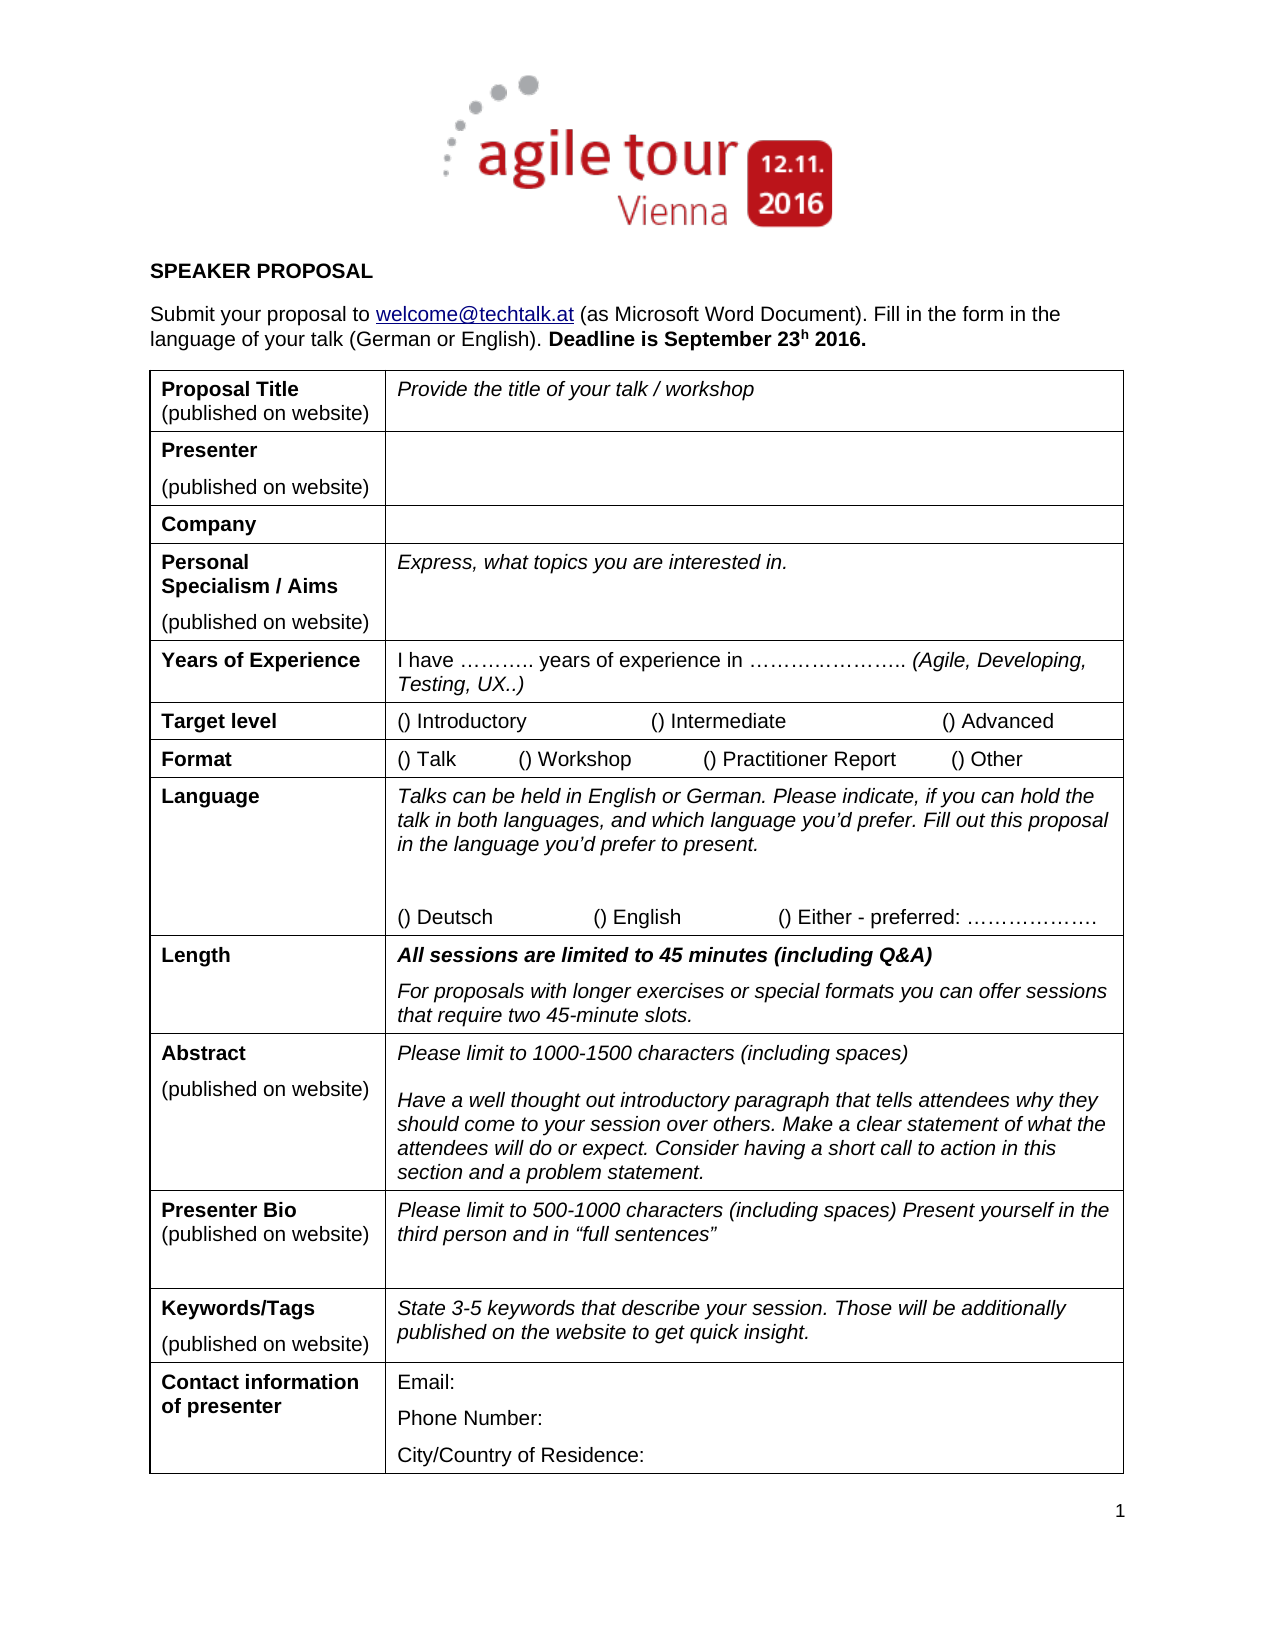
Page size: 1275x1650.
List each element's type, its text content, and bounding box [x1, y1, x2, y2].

table_cell Presenter (published on website) [151, 432, 385, 505]
table_cell Keywords/Tags (published on website) [151, 1289, 385, 1362]
table_cell Express, what topics you are interested in. [386, 544, 1123, 640]
text Submit your proposal to welcome@techtalk.at (as Microsoft Word Document). Fill in the form in the language of your talk (German or English). Deadline is September 23h 2016. [150, 302, 1125, 351]
table_cell I have ……….. years of experience in ………………….. (Agile, Developing, Testing, UX..) [386, 641, 1123, 702]
table_cell Target level [151, 703, 385, 739]
table_cell Personal Specialism / Aims (published on website) [151, 544, 385, 640]
table_cell () Talk () Workshop () Practitioner Report () Other [386, 740, 1123, 777]
table_cell Company [151, 506, 385, 542]
table_header Provide the title of your talk / workshop [386, 371, 1123, 431]
table_cell All sessions are limited to 45 minutes (including Q&A) For proposals with longer exercises or special formats you can offer sessions that require two 45-minute slots. [386, 936, 1123, 1033]
table_cell [386, 432, 1123, 505]
table_cell [386, 506, 1123, 542]
table_cell () Introductory () Intermediate () Advanced [386, 703, 1123, 739]
table_cell Format [151, 740, 385, 777]
text SPEAKER PROPOSAL [150, 259, 1125, 283]
table_cell Length [151, 936, 385, 1033]
table_cell Years of Experience [151, 641, 385, 702]
table_cell Email: Phone Number: City/Country of Residence: [386, 1363, 1123, 1473]
table_cell Talks can be held in English or German. Please indicate, if you can hold the talk in both languages, and which language you’d prefer. Fill out this proposal in the language you’d prefer to present. () Deutsch () English () Either - preferred: ………………. [386, 778, 1123, 935]
table_cell State 3-5 keywords that describe your session. Those will be additionally published on the website to get quick insight. [386, 1289, 1123, 1362]
table_cell Presenter Bio (published on website) [151, 1191, 385, 1288]
table_header Proposal Title (published on website) [151, 371, 385, 431]
table_cell Language [151, 778, 385, 935]
table_cell Please limit to 500-1000 characters (including spaces) Present yourself in the third person and in “full sentences” [386, 1191, 1123, 1288]
table_cell Contact information of presenter [151, 1363, 385, 1473]
table_cell Please limit to 1000-1500 characters (including spaces) Have a well thought out introductory paragraph that tells attendees why they should come to your session over others. Make a clear statement of what the attendees will do or expect. Consider having a short call to action in this section and a problem statement. [386, 1034, 1123, 1190]
table_cell Abstract (published on website) [151, 1034, 385, 1190]
